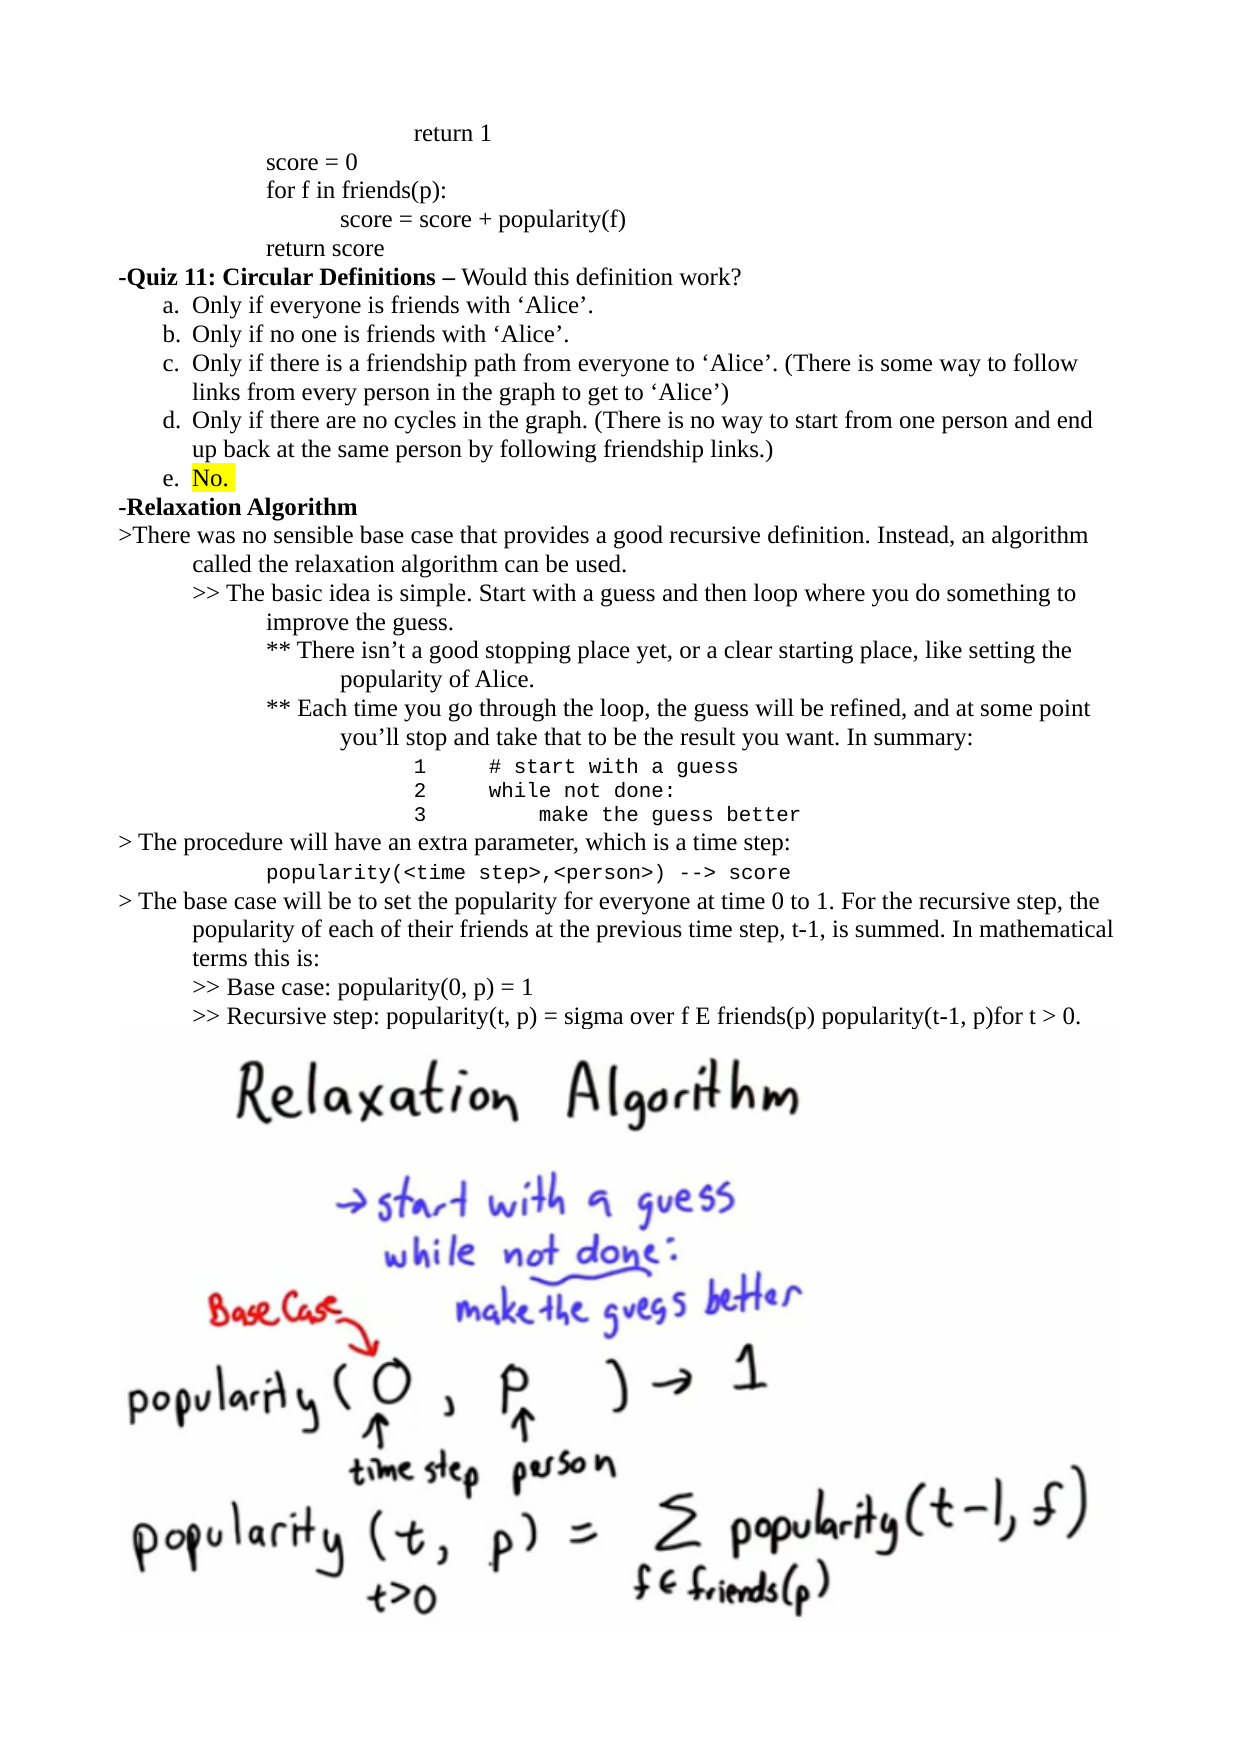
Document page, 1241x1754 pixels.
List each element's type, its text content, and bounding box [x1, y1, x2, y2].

list Only if everyone is friends with ‘Alice’. [162, 291, 1122, 319]
text 2 while not done: [118, 780, 1122, 804]
text for f in friends(p): [118, 176, 1122, 204]
text >> Base case: popularity(0, p) = 1 [118, 972, 1122, 1001]
text >There was no sensible base case that provides a good recursive definition. Instead, an algorithm called the relaxation algorithm can be used. [118, 521, 1122, 578]
text popularity(<time step>,<person>) --> score [118, 856, 1122, 886]
text > The base case will be to set the popularity for everyone at time 0 to 1. For the recursive step, the popularity of each of their friends at the previous time step, t-1, is summed. In mathematical terms this is: [118, 886, 1122, 972]
text >> The basic idea is simple. Start with a guess and then loop where you do something to improve the guess. [118, 578, 1122, 636]
text ** Each time you go through the loop, the guess will be refined, and at some point you’ll stop and take that to be the result you want. In summary: [118, 693, 1122, 751]
text > The procedure will have an extra parameter, which is a time step: [118, 827, 1122, 856]
list Only if no one is friends with ‘Alice’. [162, 319, 1122, 348]
list No. [162, 463, 1122, 492]
list Only if there is a friendship path from everyone to ‘Alice’. (There is some way to follow links from every person in the graph to get to ‘Alice’) [162, 348, 1122, 406]
text 1 # start with a guess [118, 751, 1122, 780]
text -Quiz 11: Circular Definitions – Would this definition work? [118, 262, 1122, 291]
text return 1 [118, 118, 1122, 147]
text score = 0 [118, 147, 1122, 176]
text >> Recursive step: popularity(t, p) = sigma over f E friends(p) popularity(t-1, p)for t > 0. [118, 1001, 1122, 1029]
list Only if there are no cycles in the graph. (There is no way to start from one person and end up back at the same person by following friendship links.) [162, 406, 1122, 463]
text return score [118, 233, 1122, 262]
text 3 make the guess better [118, 804, 1122, 827]
text -Relaxation Algorithm [118, 492, 1122, 521]
text ** There isn’t a good stopping place yet, or a clear starting place, like setting the popularity of Alice. [118, 636, 1122, 693]
text score = score + popularity(f) [118, 204, 1122, 233]
